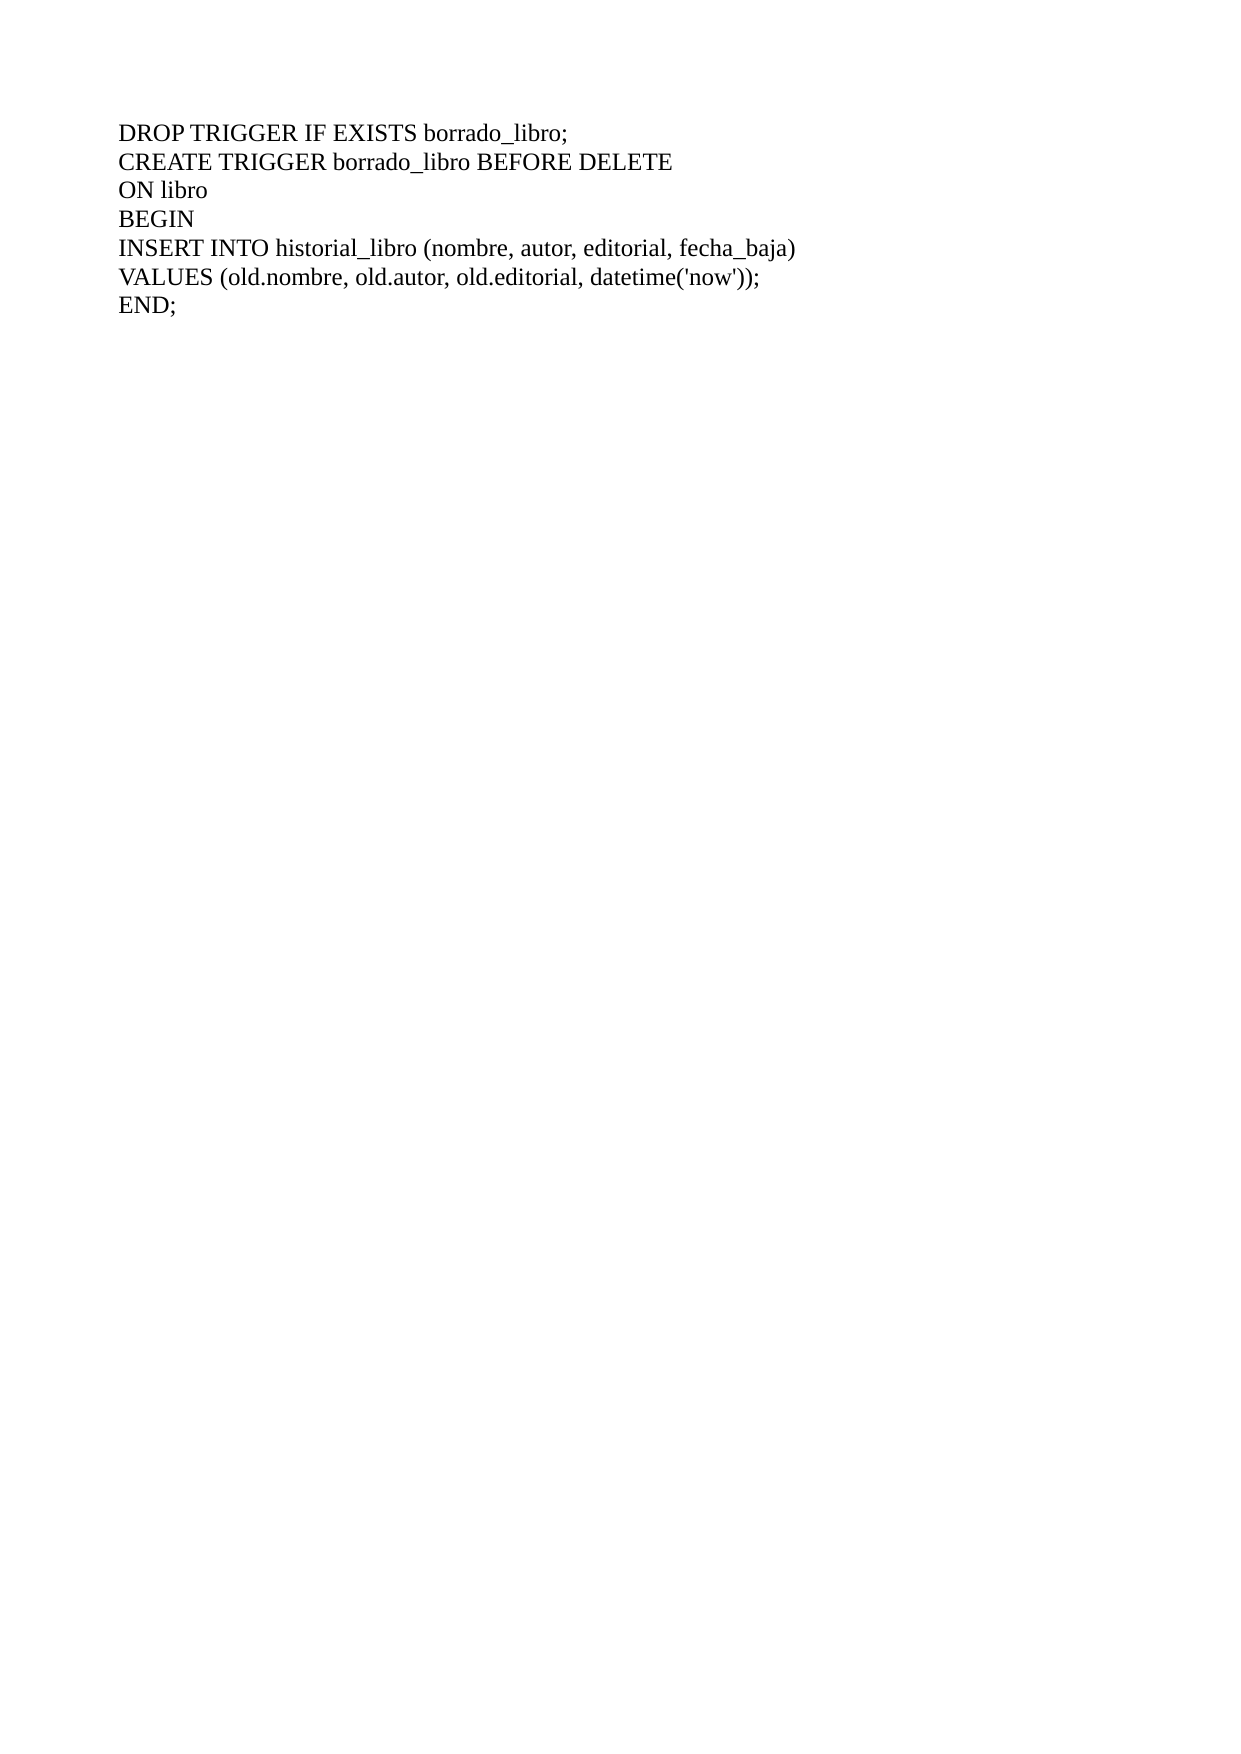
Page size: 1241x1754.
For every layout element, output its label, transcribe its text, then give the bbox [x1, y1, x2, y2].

text DROP TRIGGER IF EXISTS borrado_libro; [118, 118, 1122, 147]
text END; [118, 291, 1122, 319]
text INSERT INTO historial_libro (nombre, autor, editorial, fecha_baja) [118, 233, 1122, 262]
text CREATE TRIGGER borrado_libro BEFORE DELETE [118, 147, 1122, 176]
text ON libro [118, 176, 1122, 204]
text BEGIN [118, 204, 1122, 233]
text VALUES (old.nombre, old.autor, old.editorial, datetime('now')); [118, 262, 1122, 291]
